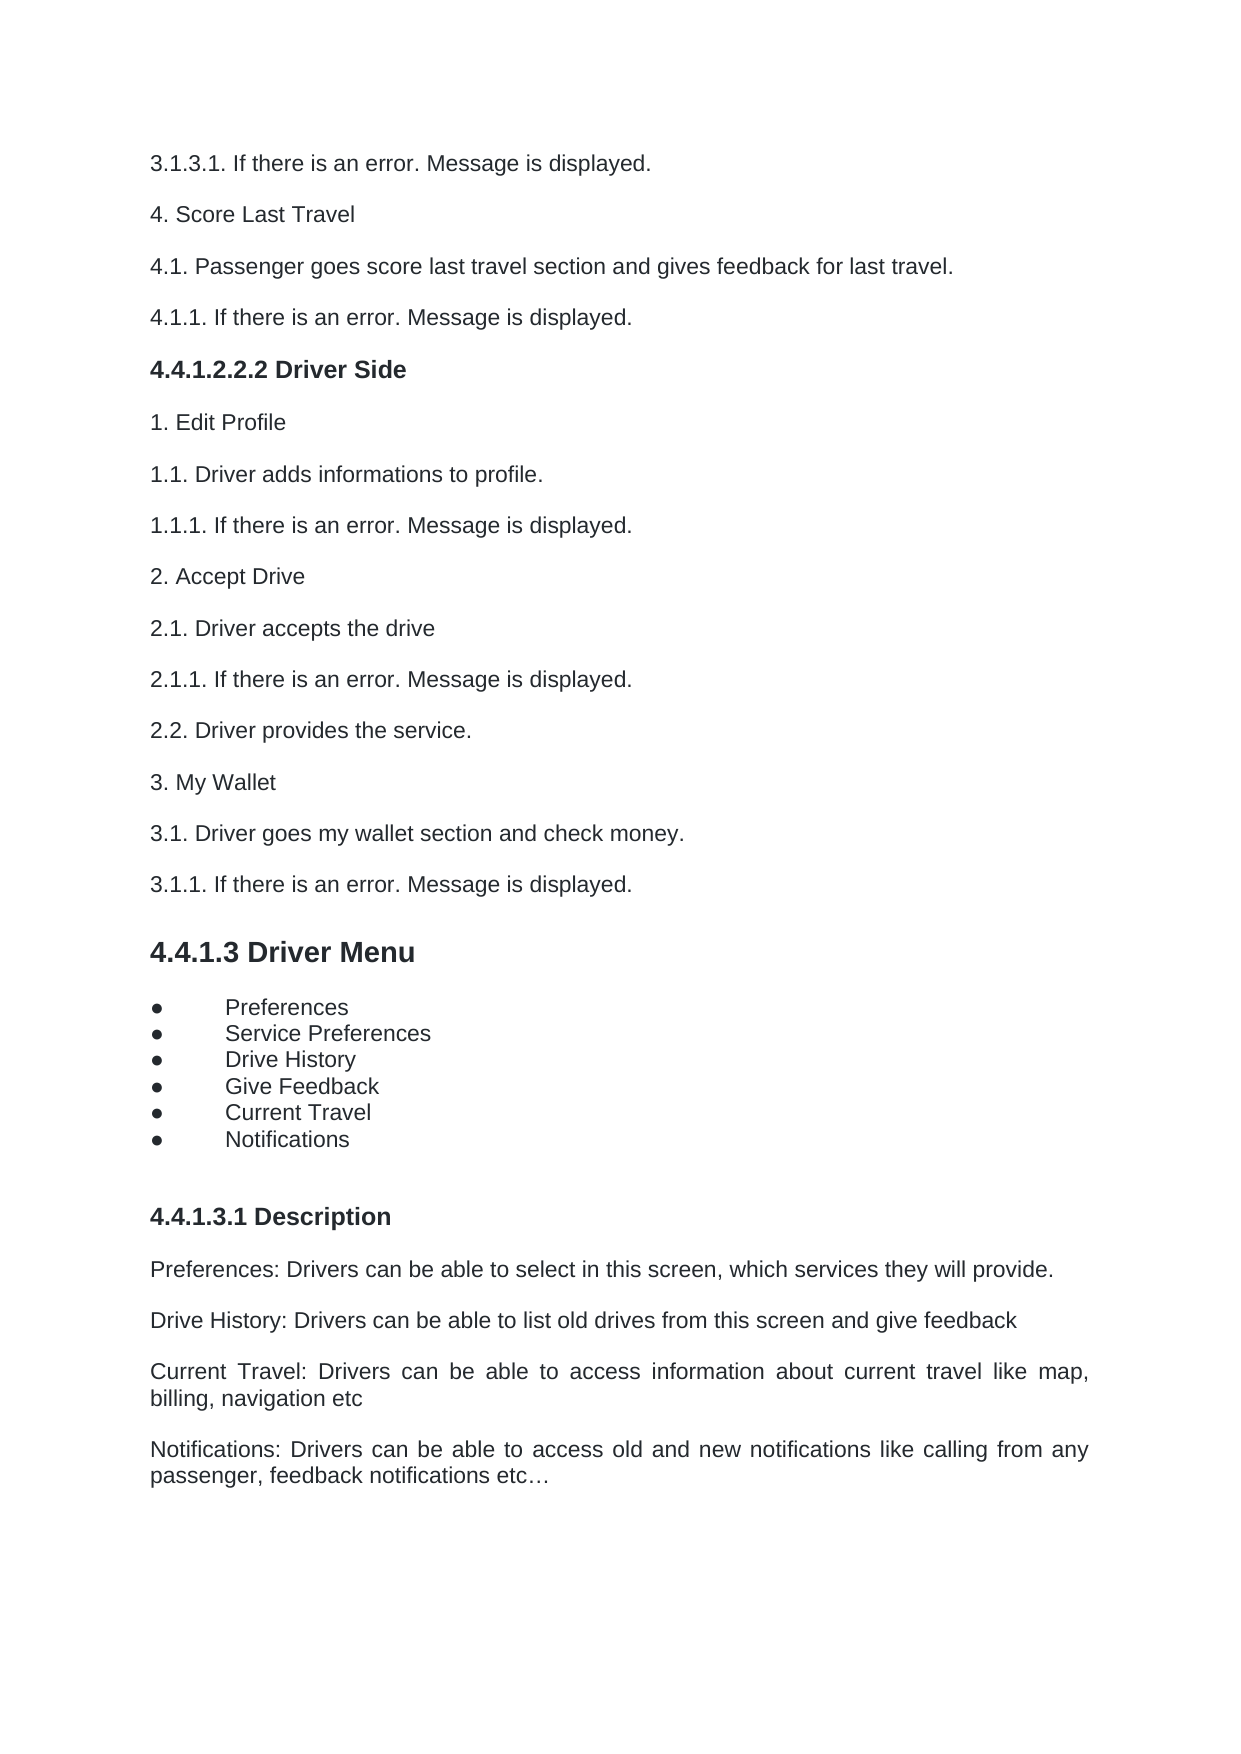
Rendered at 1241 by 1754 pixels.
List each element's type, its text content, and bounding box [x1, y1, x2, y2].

subtitle 4.4.1.3 Driver Menu [150, 935, 1090, 969]
text Current Travel: Drivers can be able to access information about current travel like map, billing, navigation etc [150, 1358, 1090, 1411]
text 4. Score Last Travel [150, 201, 1090, 228]
list Give Feedback [150, 1073, 1090, 1099]
text 2. Accept Drive [150, 563, 1090, 589]
list Current Travel [150, 1099, 1090, 1126]
text 4.4.1.3.1 Description [150, 1202, 1090, 1231]
text 3.1.1. If there is an error. Message is displayed. [150, 871, 1090, 898]
text 2.1. Driver accepts the drive [150, 614, 1090, 641]
text Drive History: Drivers can be able to list old drives from this screen and give feedback [150, 1307, 1090, 1333]
text 4.4.1.2.2.2 Driver Side [150, 355, 1090, 384]
text 1. Edit Profile [150, 409, 1090, 436]
list Drive History [150, 1046, 1090, 1073]
list Notifications [150, 1126, 1090, 1152]
text 1.1. Driver adds informations to profile. [150, 461, 1090, 487]
text 3.1.3.1. If there is an error. Message is displayed. [150, 150, 1090, 176]
text 1.1.1. If there is an error. Message is displayed. [150, 512, 1090, 538]
text 2.2. Driver provides the service. [150, 717, 1090, 744]
text 4.1. Passenger goes score last travel section and gives feedback for last travel. [150, 253, 1090, 279]
list Service Preferences [150, 1020, 1090, 1046]
list Preferences [150, 994, 1090, 1020]
text 2.1.1. If there is an error. Message is displayed. [150, 666, 1090, 692]
text 4.1.1. If there is an error. Message is displayed. [150, 304, 1090, 330]
text Preferences: Drivers can be able to select in this screen, which services they will provide. [150, 1256, 1090, 1282]
text 3. My Wallet [150, 769, 1090, 795]
text 3.1. Driver goes my wallet section and check money. [150, 820, 1090, 846]
text Notifications: Drivers can be able to access old and new notifications like calling from any passenger, feedback notifications etc… [150, 1436, 1090, 1489]
